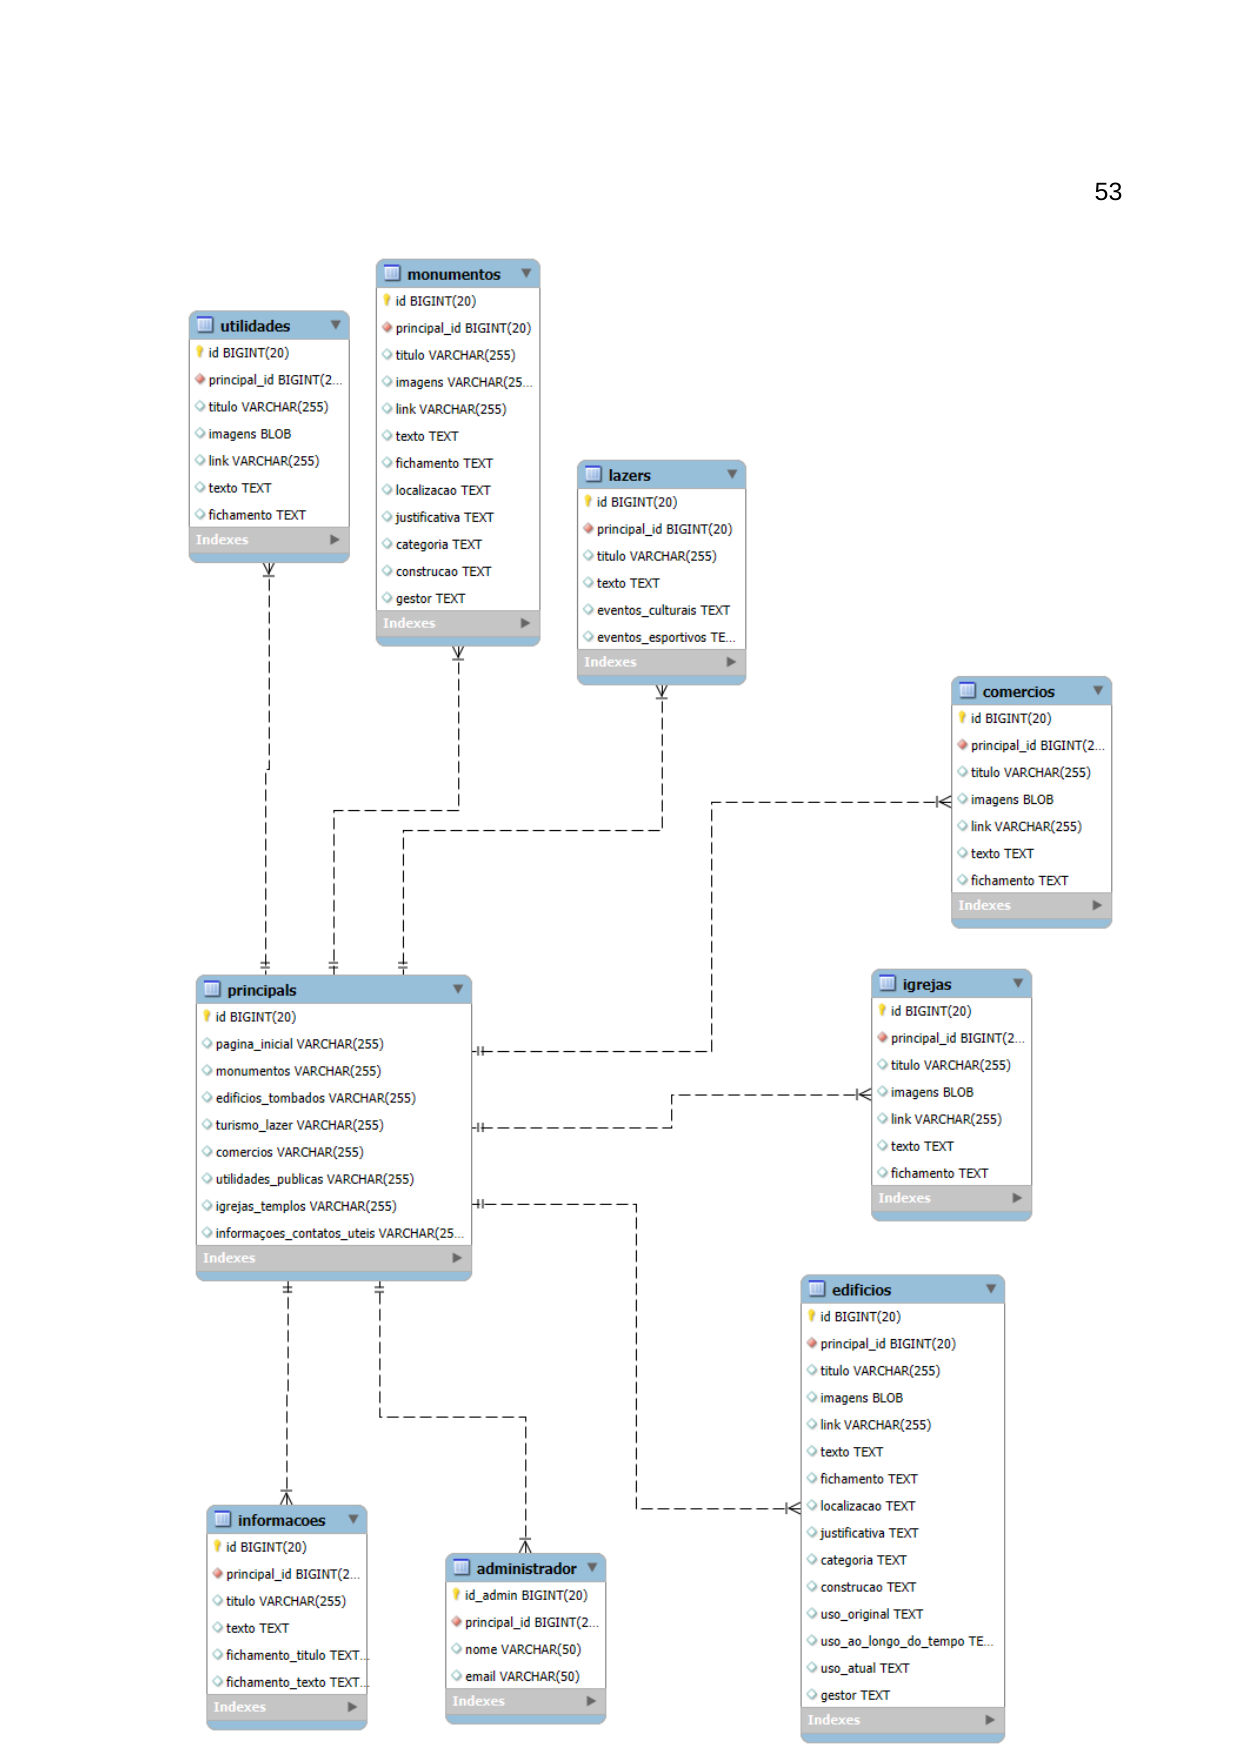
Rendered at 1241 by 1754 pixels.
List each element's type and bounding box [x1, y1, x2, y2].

picture [177, 247, 1123, 1754]
